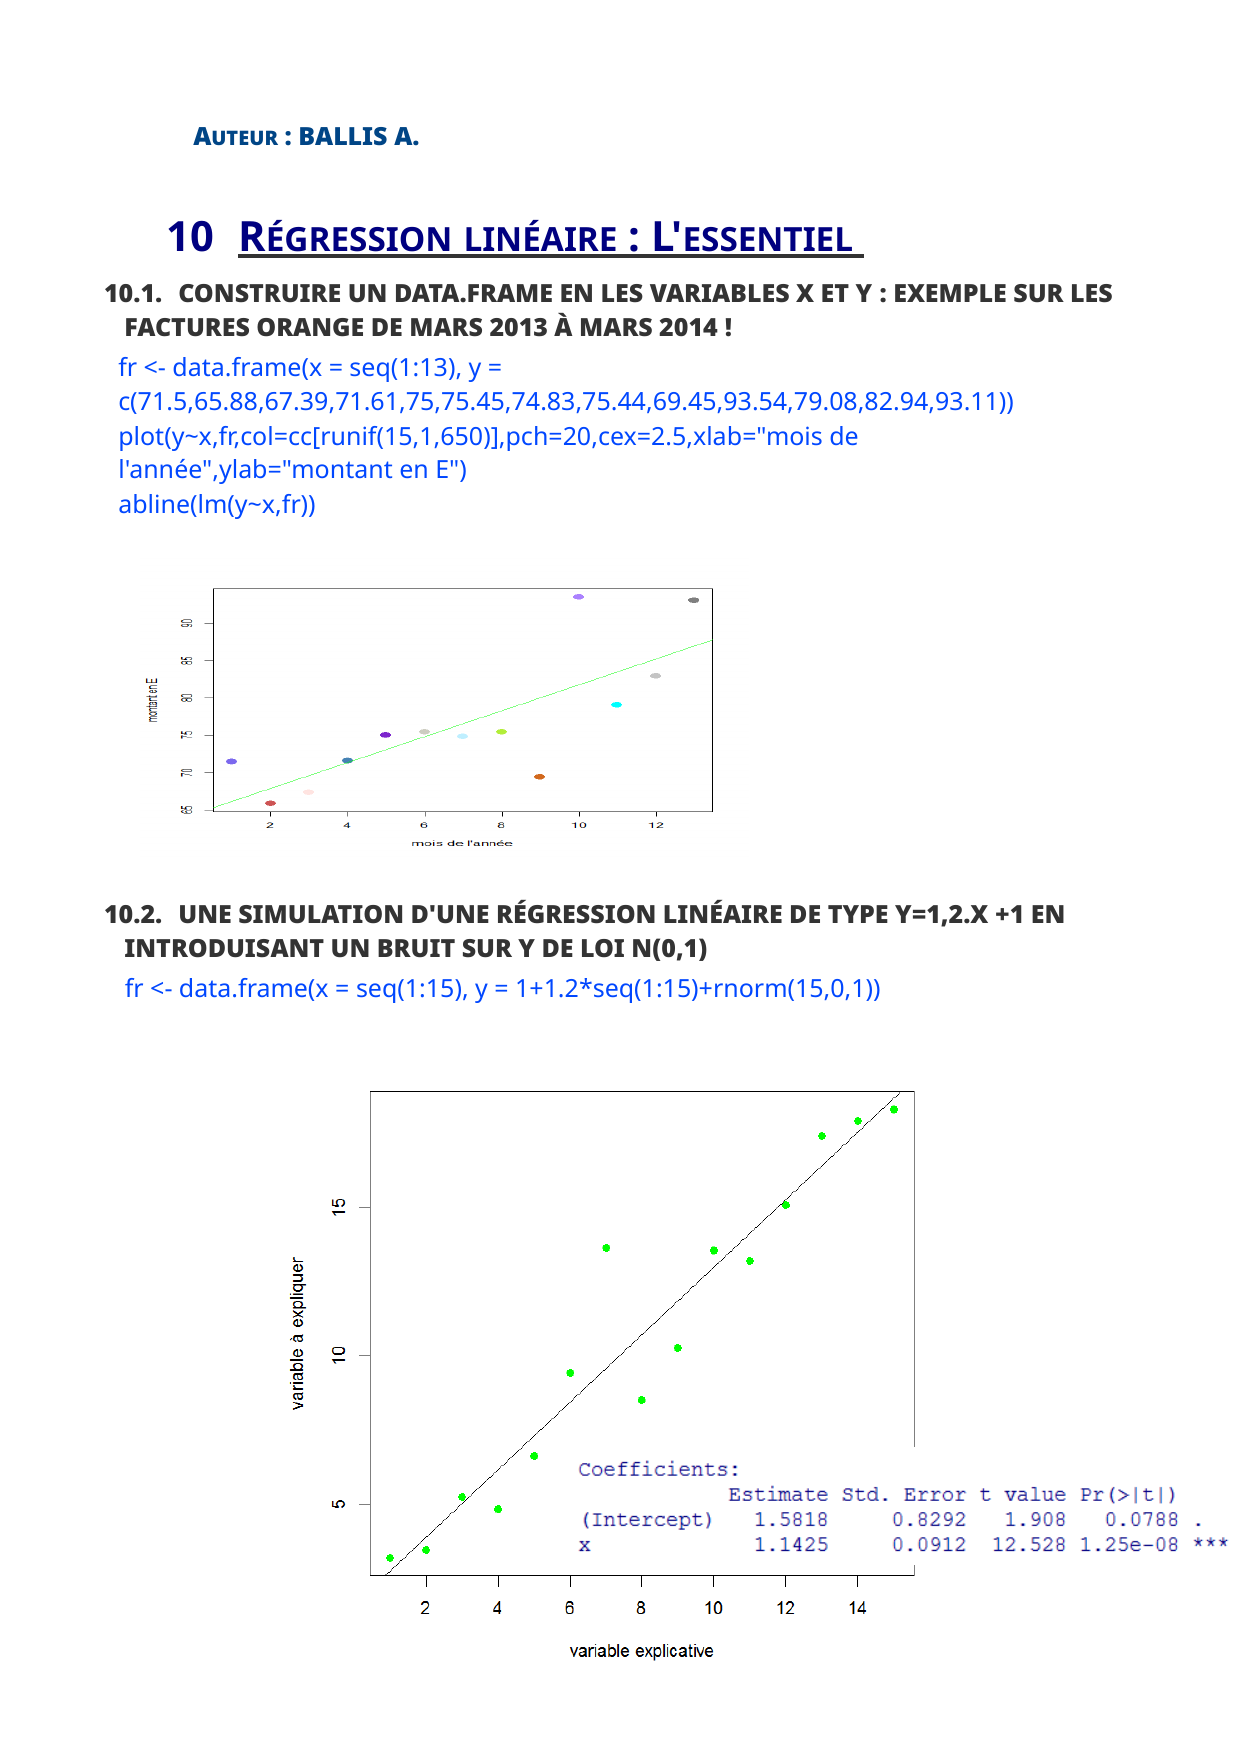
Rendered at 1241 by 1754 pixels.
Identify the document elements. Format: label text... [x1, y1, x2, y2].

text abline(lm(y~x,fr)) [118, 486, 1123, 520]
text fr <- data.frame(x = seq(1:15), y = 1+1.2*seq(1:15)+rnorm(15,0,1)) [118, 970, 1123, 1004]
text fr <- data.frame(x = seq(1:13), y = c(71.5,65.88,67.39,71.61,75,75.45,74.83,75.44,69.45,93.54,79.08,82.94,93.11)) [118, 350, 1123, 418]
text plot(y~x,fr,col=cc[runif(15,1,650)],pch=20,cex=2.5,xlab="mois de l'année",ylab="montant en E") [118, 418, 1123, 486]
picture [140, 553, 749, 857]
subtitle Construire un data.frame en les variables x et y : exemple sur les factures Orange de mars 2013 à mars 2014 ! [104, 276, 1123, 344]
subtitle Régression linéaire : L'essentiel [156, 207, 1123, 263]
picture [283, 1004, 1240, 1684]
subtitle Une simulation d'une régression linéaire de type y=1,2.x +1 en introduisant un bruit sur y de loi N(0,1) [104, 896, 1123, 964]
